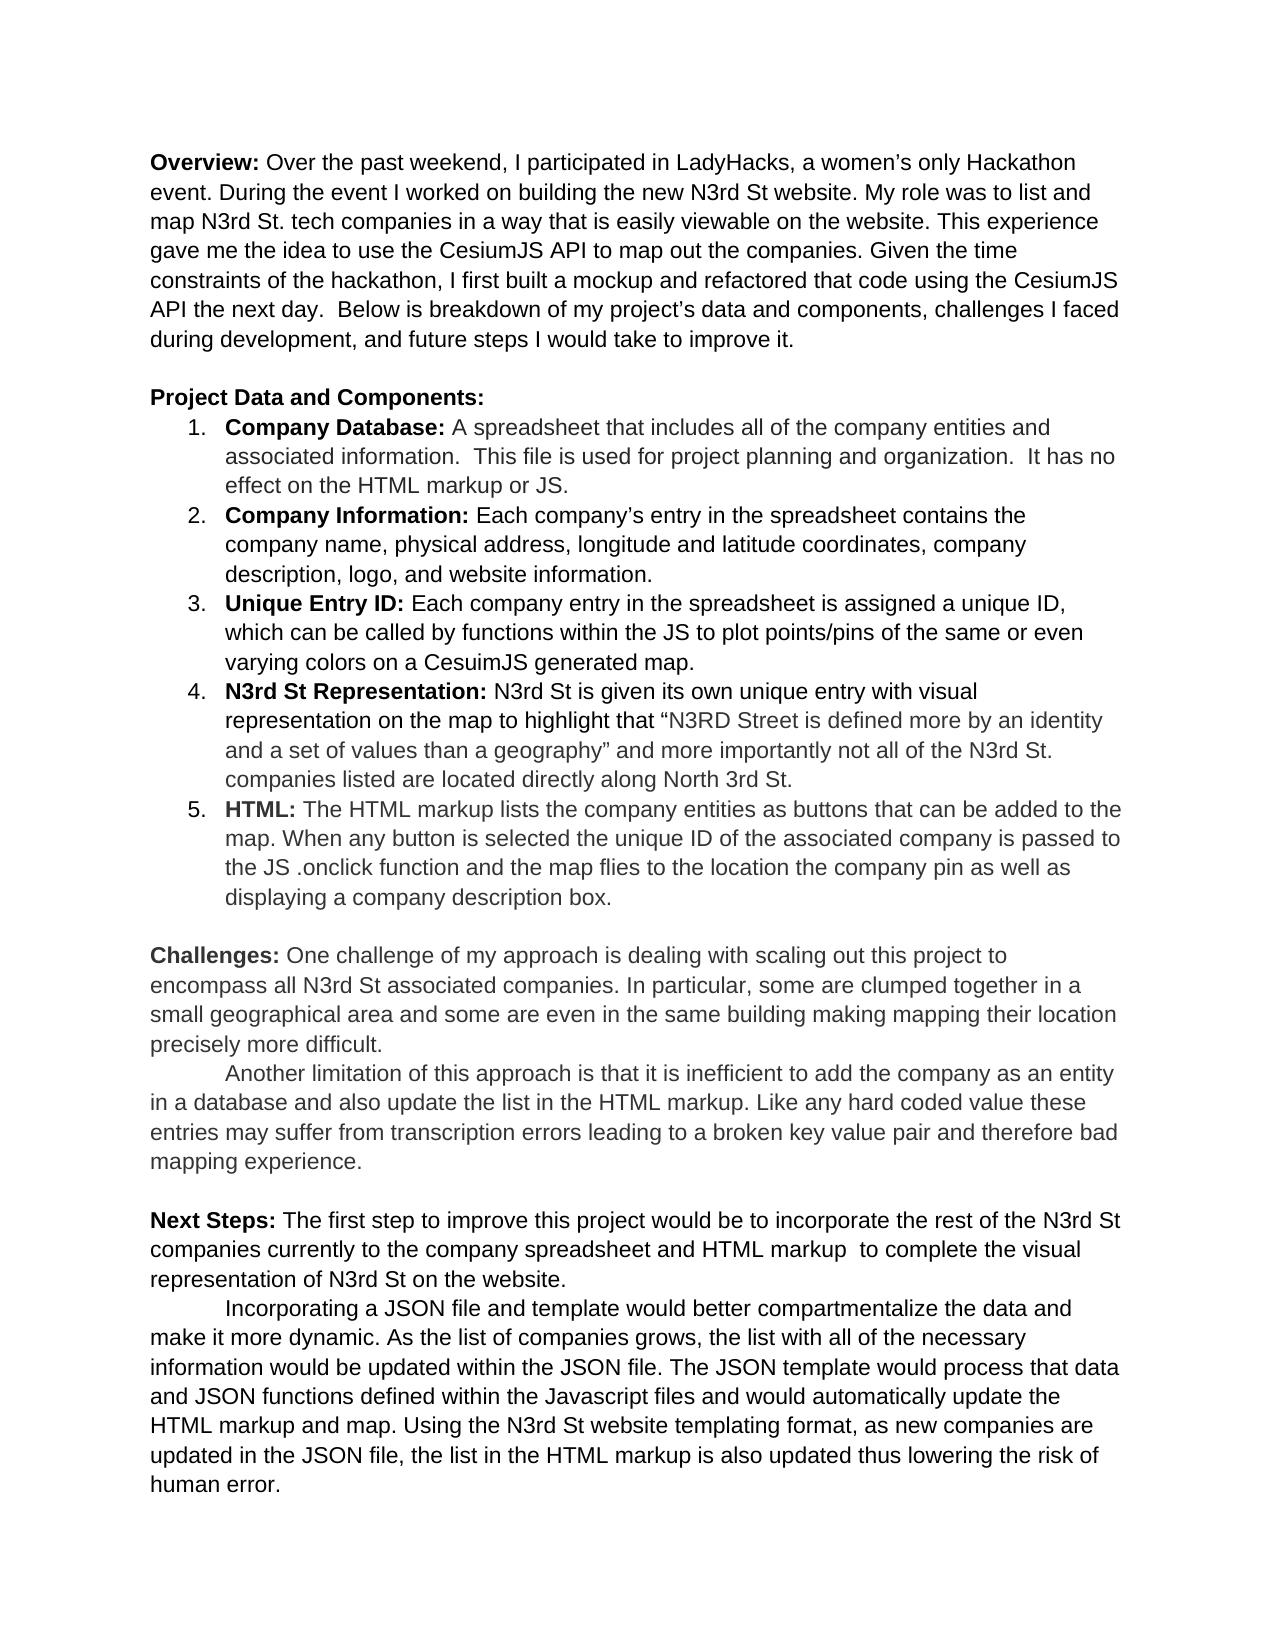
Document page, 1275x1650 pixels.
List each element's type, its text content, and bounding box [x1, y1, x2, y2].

text Challenges: One challenge of my approach is dealing with scaling out this project to encompass all N3rd St associated companies. In particular, some are clumped together in a small geographical area and some are even in the same building making mapping their location precisely more difficult. [150, 943, 1125, 1057]
list Company Information: Each company’s entry in the spreadsheet contains the company name, physical address, longitude and latitude coordinates, company description, logo, and website information. [187, 502, 1125, 587]
list Company Database: A spreadsheet that includes all of the company entities and associated information. This file is used for project planning and organization. It has no effect on the HTML markup or JS. [187, 414, 1125, 499]
list HTML: The HTML markup lists the company entities as buttons that can be added to the map. When any button is selected the unique ID of the associated company is passed to the JS .onclick function and the map flies to the location the company pin as well as displaying a company description box. [187, 796, 1125, 910]
text Overview: Over the past weekend, I participated in LadyHacks, a women’s only Hackathon event. During the event I worked on building the new N3rd St website. My role was to list and map N3rd St. tech companies in a way that is easily viewable on the website. This experience gave me the idea to use the CesiumJS API to map out the companies. Given the time constraints of the hackathon, I first built a mockup and refactored that code using the CesiumJS API the next day. Below is breakdown of my project’s data and components, challenges I faced during development, and future steps I would take to improve it. [150, 150, 1125, 352]
list Unique Entry ID: Each company entry in the spreadsheet is assigned a unique ID, which can be called by functions within the JS to plot points/pins of the same or even varying colors on a CesuimJS generated map. [187, 591, 1125, 675]
list N3rd St Representation: N3rd St is given its own unique entry with visual representation on the map to highlight that “N3RD Street is defined more by an identity and a set of values than a geography” and more importantly not all of the N3rd St. companies listed are located directly along North 3rd St. [187, 679, 1125, 792]
text Next Steps: The first step to improve this project would be to incorporate the rest of the N3rd St companies currently to the company spreadsheet and HTML markup to complete the visual representation of N3rd St on the website. [150, 1207, 1125, 1292]
text Incorporating a JSON file and template would better compartmentalize the data and make it more dynamic. As the list of companies grows, the list with all of the necessary information would be updated within the JSON file. The JSON template would process that data and JSON functions defined within the Javascript files and would automatically update the HTML markup and map. Using the N3rd St website templating format, as new companies are updated in the JSON file, the list in the HTML markup is also updated thus lowering the risk of human error. [150, 1296, 1125, 1497]
text Another limitation of this approach is that it is inefficient to add the company as an entity in a database and also update the list in the HTML markup. Like any hard coded value these entries may suffer from transcription errors leading to a broken key value pair and therefore bad mapping experience. [150, 1061, 1125, 1174]
text Project Data and Components: [150, 385, 1125, 411]
